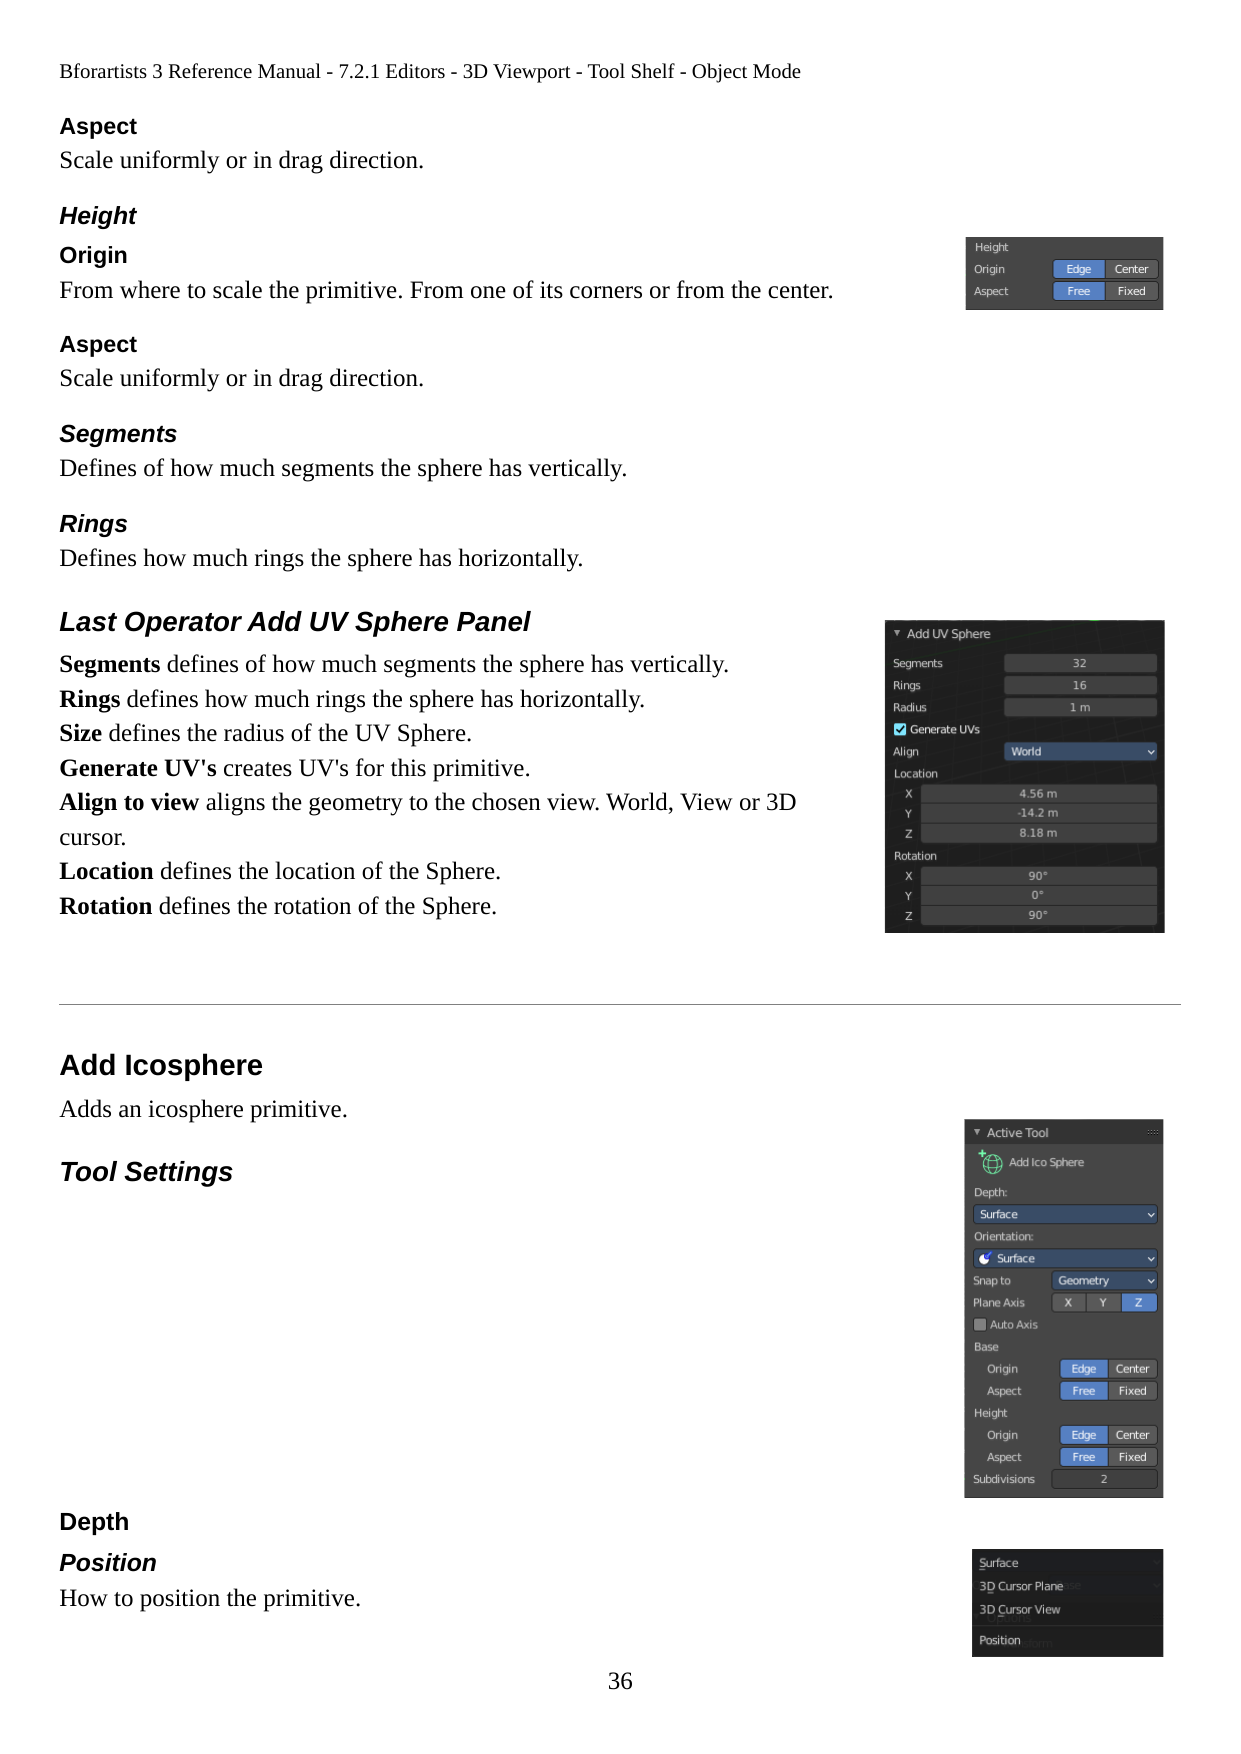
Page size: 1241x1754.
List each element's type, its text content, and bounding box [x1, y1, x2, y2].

text How to position the primitive. [59, 1583, 972, 1611]
picture [965, 237, 1164, 310]
text Adds an icosphere primitive. [59, 1094, 1181, 1123]
text Scale uniformly or in drag direction. [59, 363, 1181, 392]
subtitle Tool Settings [59, 1156, 964, 1187]
text Segments defines of how much segments the sphere has vertically. Rings defines how much rings the sphere has horizontally. Size defines the radius of the UV Sphere. Generate UV's creates UV's for this primitive. Align to view aligns the geometry to the chosen view. World, View or 3D cursor. Location defines the location of the Sphere. Rotation defines the rotation of the Sphere. [59, 649, 884, 919]
text Defines how much rings the sphere has horizontally. [59, 543, 1181, 572]
subtitle Origin [59, 242, 965, 269]
subtitle Aspect [59, 113, 1181, 139]
subtitle [1164, 1156, 1181, 1187]
picture [964, 1119, 1164, 1498]
subtitle Add Icosphere [59, 1048, 1181, 1081]
subtitle Aspect [59, 330, 1181, 357]
picture [972, 1549, 1164, 1657]
text Scale uniformly or in drag direction. [59, 146, 1181, 174]
subtitle Segments [59, 419, 1181, 447]
subtitle Position [59, 1548, 1181, 1576]
picture [884, 620, 1165, 933]
subtitle Rings [59, 509, 1181, 537]
subtitle Last Operator Add UV Sphere Panel [59, 605, 1181, 637]
text Defines of how much segments the sphere has vertically. [59, 453, 1181, 482]
subtitle Height [59, 201, 1181, 229]
subtitle Depth [59, 1507, 1181, 1535]
text From where to scale the primitive. From one of its corners or from the center. [59, 275, 965, 304]
subtitle [1164, 242, 1181, 269]
